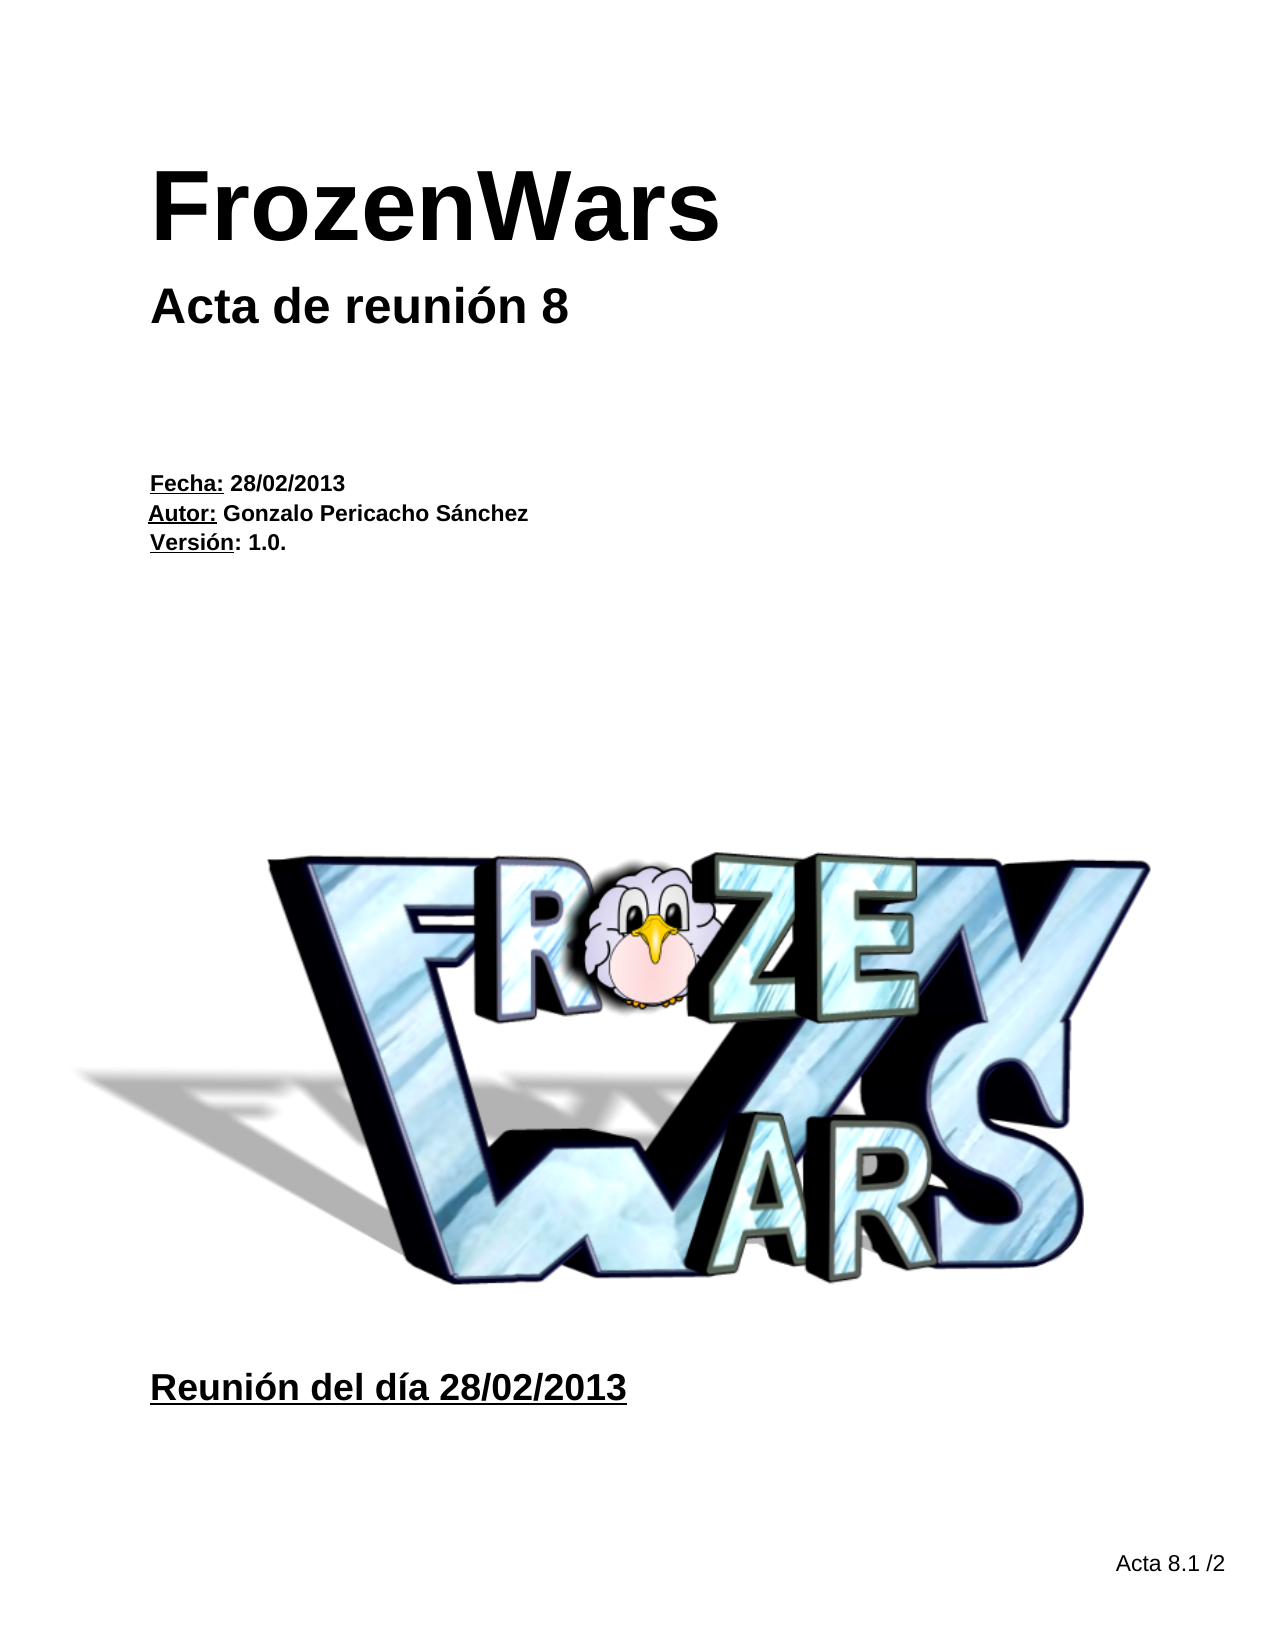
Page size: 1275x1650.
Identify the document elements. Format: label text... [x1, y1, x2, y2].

text Acta de reunión 8 [150, 278, 1125, 334]
text Fecha: 28/02/2013 [150, 471, 1125, 497]
text Reunión del día 28/02/2013 [150, 1366, 1125, 1408]
text Autor: Gonzalo Pericacho Sánchez [148, 500, 1108, 526]
text Versión: 1.0. [150, 530, 1125, 555]
text FrozenWars [150, 150, 1125, 262]
picture [59, 847, 1152, 1286]
